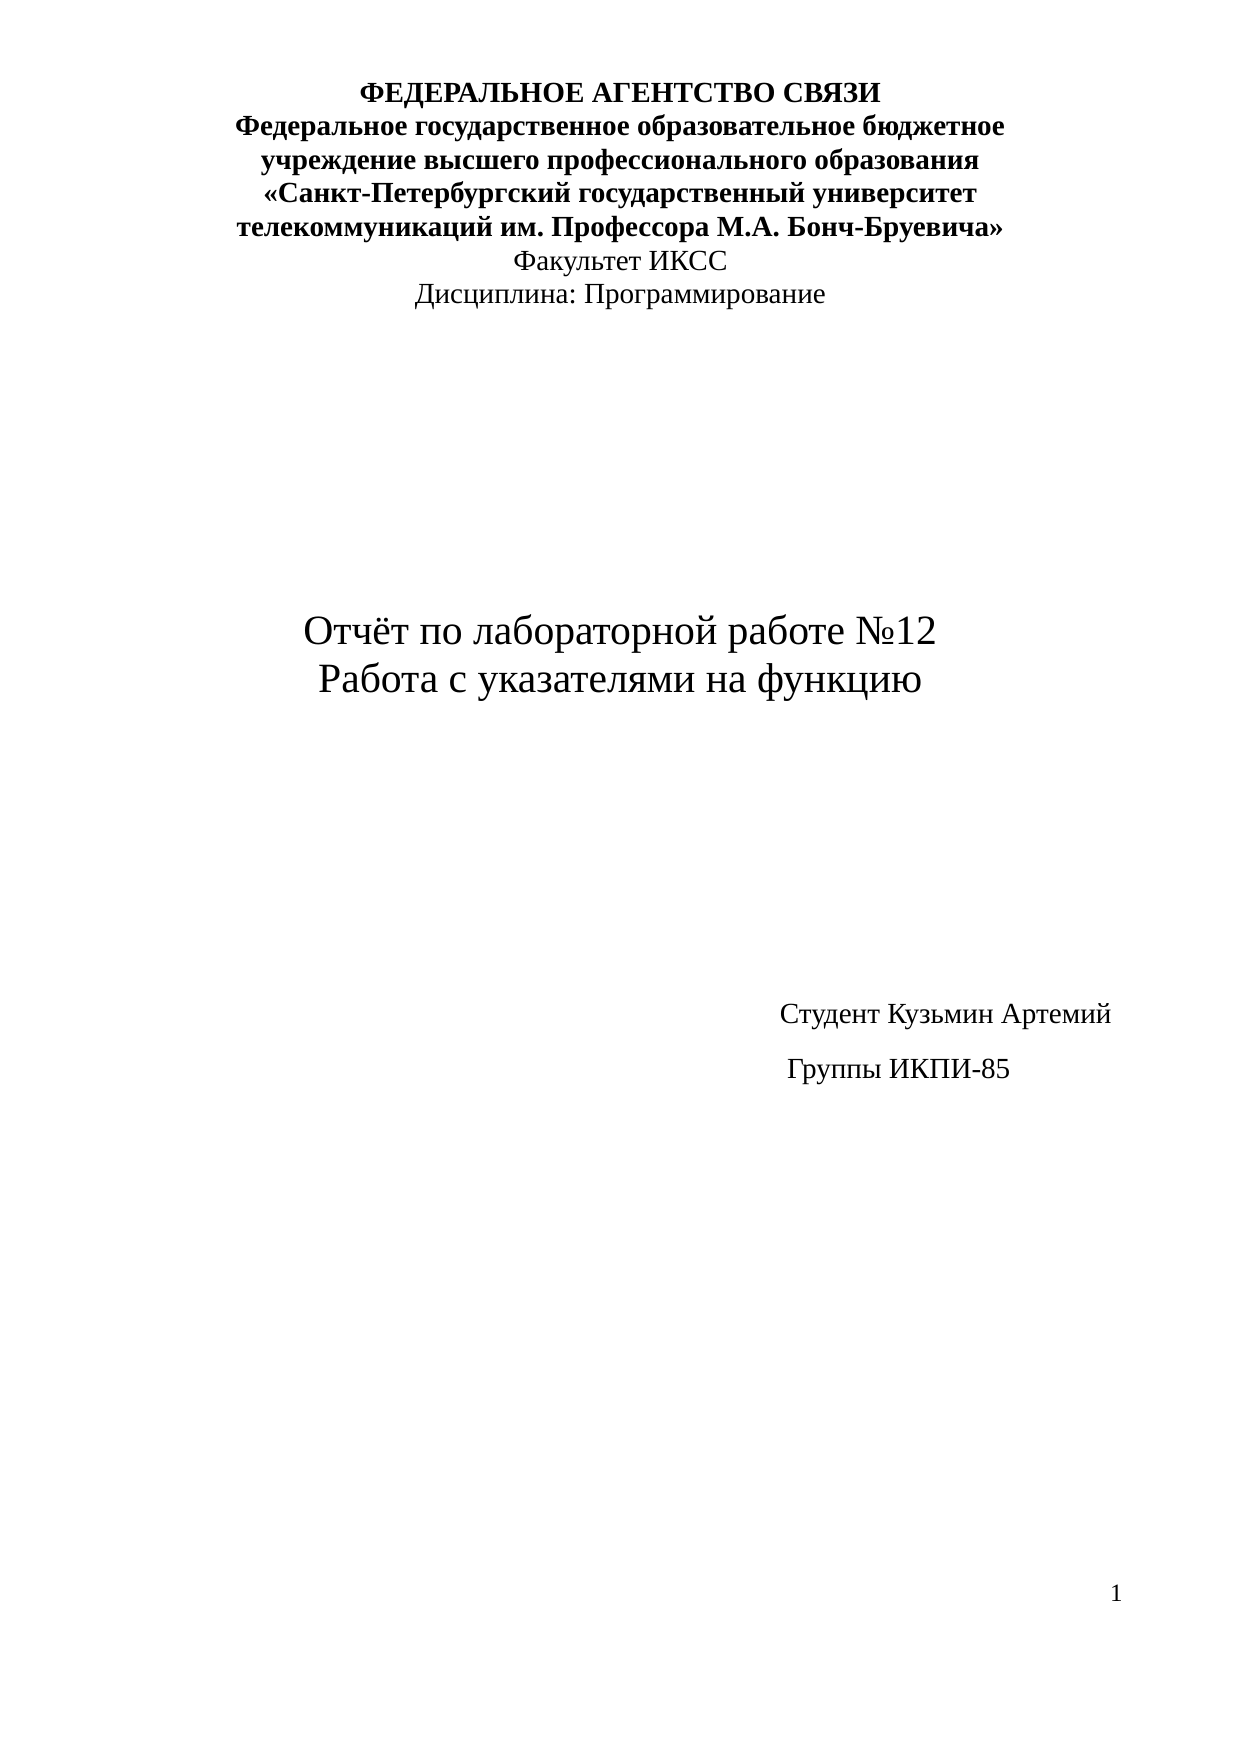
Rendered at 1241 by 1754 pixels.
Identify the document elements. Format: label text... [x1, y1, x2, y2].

text Отчёт по лабораторной работе №12 [118, 605, 1122, 653]
text Студент Кузьмин Артемий [779, 996, 1122, 1030]
text ФЕДЕРАЛЬНОЕ АГЕНТСТВО СВЯЗИ [118, 75, 1122, 108]
text телекоммуникаций им. Профессора М.А. Бонч-Бруевича» [118, 209, 1122, 243]
text Работа с указателями на функцию [118, 653, 1122, 701]
text Факультет ИКСС [118, 243, 1122, 276]
text Федеральное государственное образовательное бюджетное [118, 108, 1122, 142]
text «Санкт-Петербургский государственный университет [118, 176, 1122, 209]
text учреждение высшего профессионального образования [118, 142, 1122, 176]
text Группы ИКПИ-85 [779, 1051, 1122, 1084]
text Дисциплина: Программирование [118, 276, 1122, 310]
